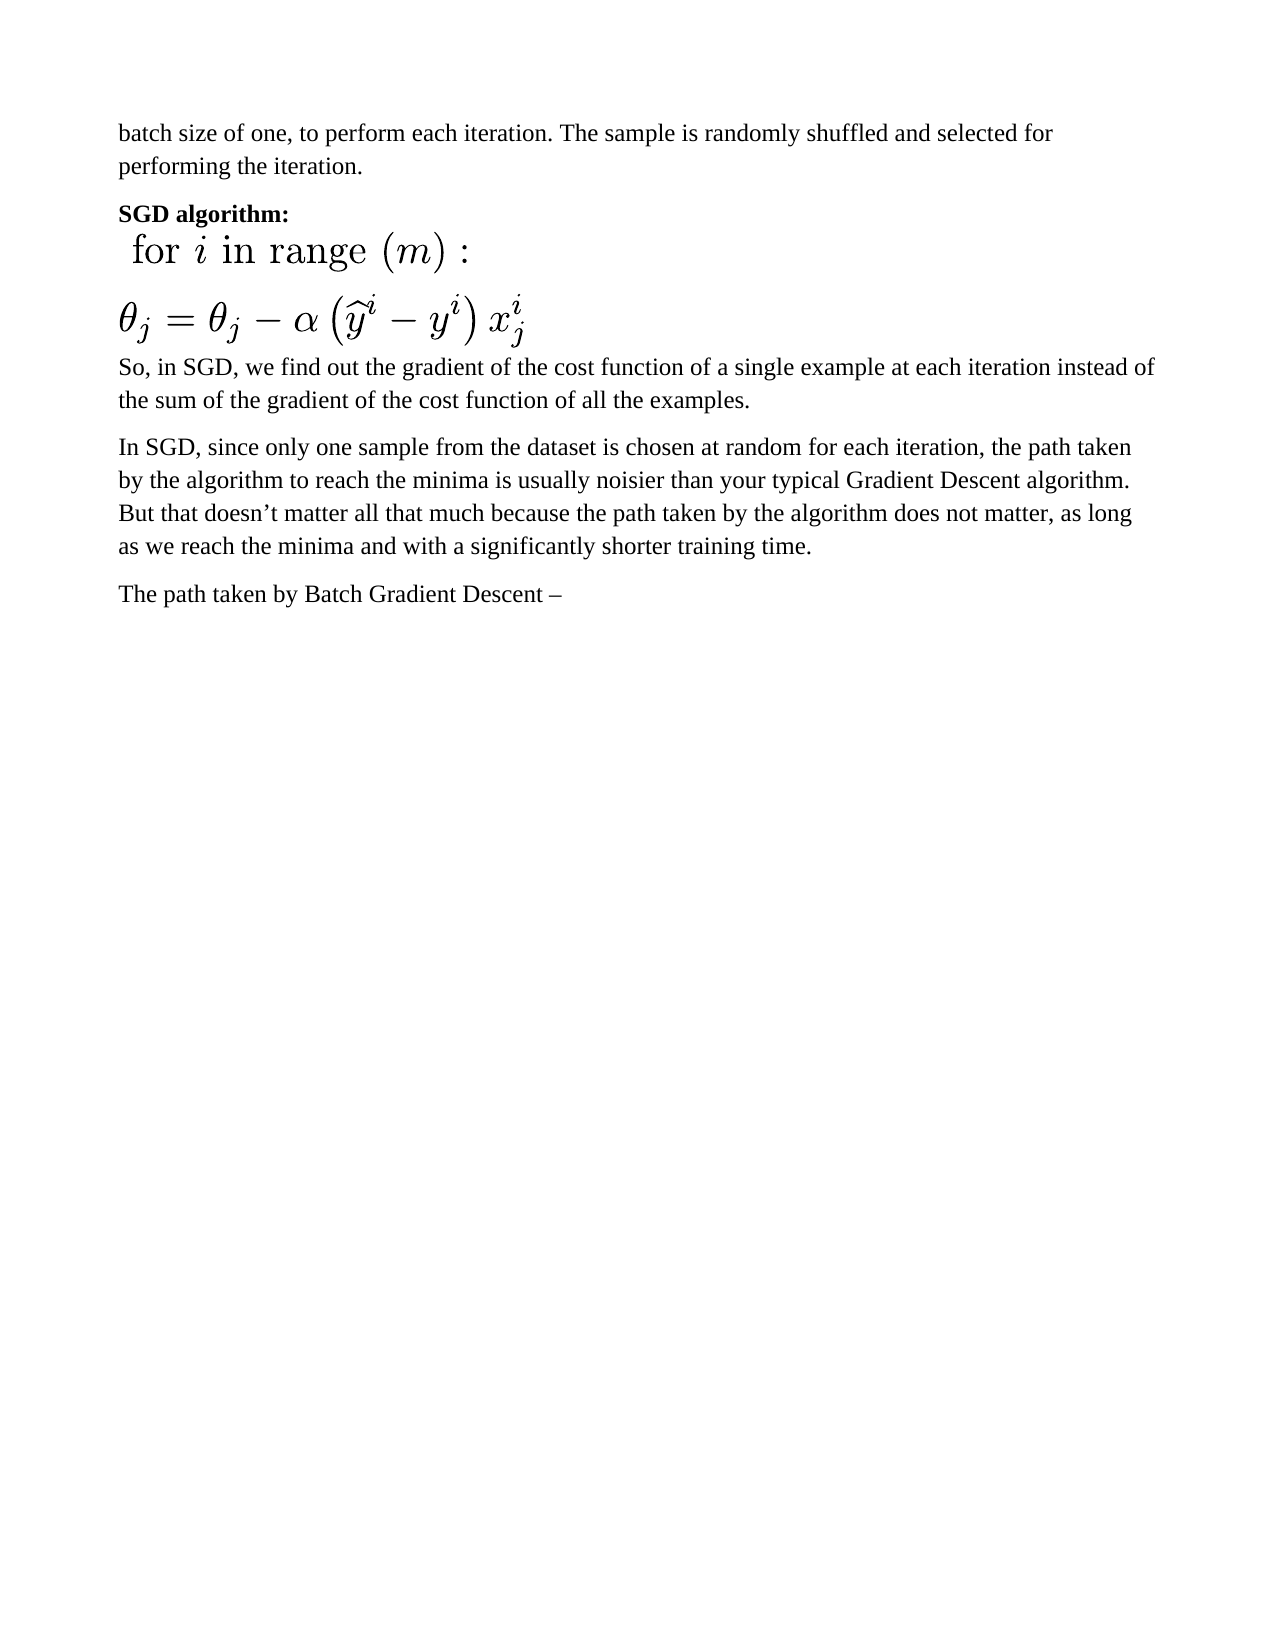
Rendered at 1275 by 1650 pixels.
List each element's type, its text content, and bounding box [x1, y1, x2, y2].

text The path taken by Batch Gradient Descent – [118, 579, 1157, 608]
text SGD algorithm: So, in SGD, we find out the gradient of the cost function of a single example at each iteration instead of the sum of the gradient of the cost function of all the examples. [118, 199, 1157, 413]
text In SGD, since only one sample from the dataset is chosen at random for each iteration, the path taken by the algorithm to reach the minima is usually noisier than your typical Gradient Descent algorithm. But that doesn’t matter all that much because the path taken by the algorithm does not matter, as long as we reach the minima and with a significantly shorter training time. [118, 432, 1157, 560]
text batch size of one, to perform each iteration. The sample is randomly shuffled and selected for performing the iteration. [118, 118, 1157, 180]
